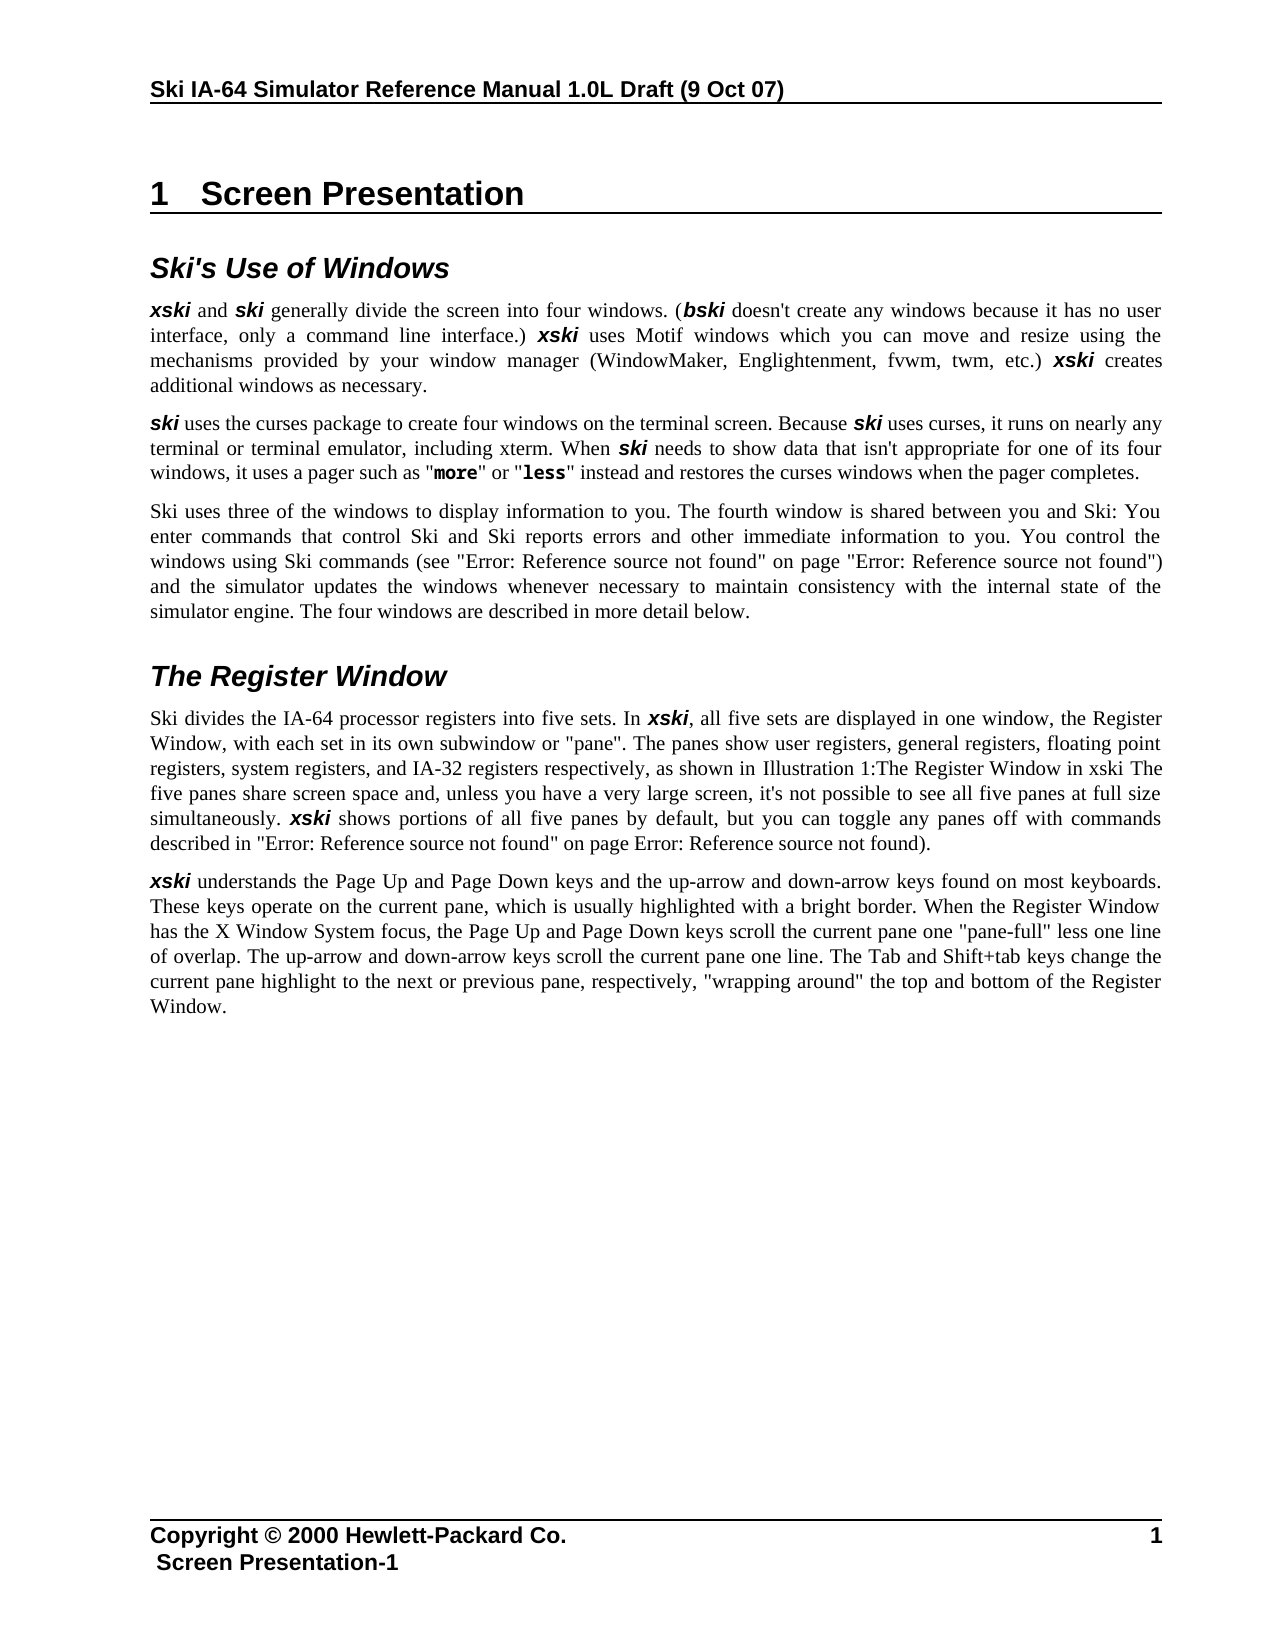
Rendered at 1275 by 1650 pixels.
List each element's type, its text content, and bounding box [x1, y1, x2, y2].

text xski understands the Page Up and Page Down keys and the up-arrow and down-arrow keys found on most keyboards. These keys operate on the current pane, which is usually highlighted with a bright border. When the Register Window has the X Window System focus, the Page Up and Page Down keys scroll the current pane one "pane-full" less one line of overlap. The up-arrow and down-arrow keys scroll the current pane one line. The Tab and Shift+tab keys change the current pane highlight to the next or previous pane, respectively, "wrapping around" the top and bottom of the Register Window. [150, 868, 1162, 1018]
subtitle Screen Presentation [150, 175, 1162, 212]
subtitle The Register Window [150, 660, 1162, 693]
text ski uses the curses package to create four windows on the terminal screen. Because ski uses curses, it runs on nearly any terminal or terminal emulator, including xterm. When ski needs to show data that isn't appropriate for one of its four windows, it uses a pager such as "more" or "less" instead and restores the curses windows when the pager completes. [150, 410, 1162, 485]
text Ski divides the IA-64 processor registers into five sets. In xski, all five sets are displayed in one window, the Register Window, with each set in its own subwindow or "pane". The panes show user registers, general registers, floating point registers, system registers, and IA-32 registers respectively, as shown in Illustration 1:The Register Window in xski The five panes share screen space and, unless you have a very large screen, it's not possible to see all five panes at full size simultaneously. xski shows portions of all five panes by default, but you can toggle any panes off with commands described in "" on page ). [150, 705, 1162, 855]
text Ski uses three of the windows to display information to you. The fourth window is shared between you and Ski: You enter commands that control Ski and Ski reports errors and other immediate information to you. You control the windows using Ski commands (see "" on page "") and the simulator updates the windows whenever necessary to maintain consistency with the internal state of the simulator engine. The four windows are described in more detail below. [150, 498, 1162, 623]
text xski and ski generally divide the screen into four windows. (bski doesn't create any windows because it has no user interface, only a command line interface.) xski uses Motif windows which you can move and resize using the mechanisms provided by your window manager (WindowMaker, Englightenment, fvwm, twm, etc.) xski creates additional windows as necessary. [150, 297, 1162, 397]
subtitle Ski's Use of Windows [150, 252, 1162, 285]
